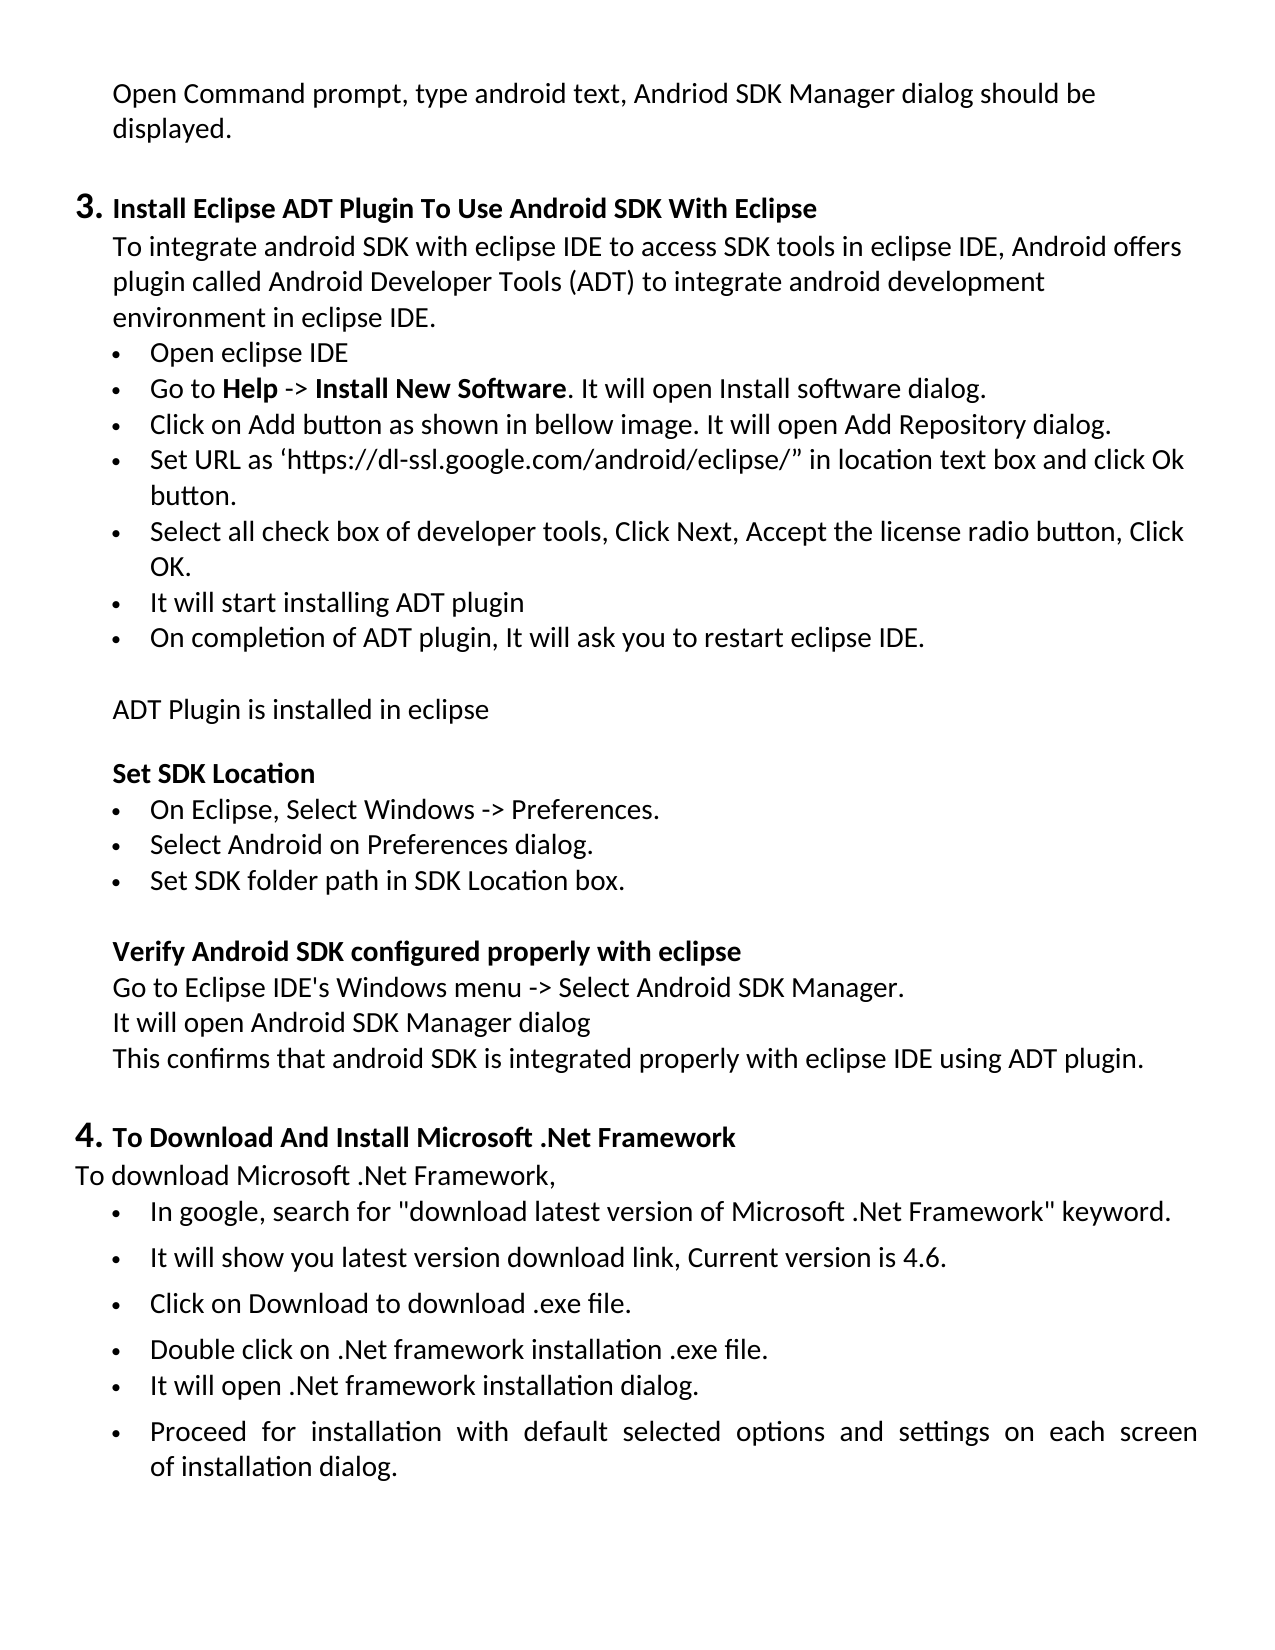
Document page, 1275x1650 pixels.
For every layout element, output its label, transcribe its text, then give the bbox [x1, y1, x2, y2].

text Go to Eclipse IDE's Windows menu -> Select Android SDK Manager. [112, 969, 1200, 1004]
text Set SDK Location [75, 755, 1200, 791]
list Select all check box of developer tools, Click Next, Accept the license radio button, Click OK. [112, 513, 1200, 584]
list On completion of ADT plugin, It will ask you to restart eclipse IDE. [112, 619, 1200, 655]
list To Download And Install Microsoft .Net Framework [75, 1111, 1200, 1157]
list Install Eclipse ADT Plugin To Use Android SDK With Eclipse [75, 182, 1200, 228]
text Open Command prompt, type android text, Andriod SDK Manager dialog should be displayed. [112, 75, 1200, 146]
text To download Microsoft .Net Framework, [75, 1157, 1200, 1193]
list It will open .Net framework installation dialog. [112, 1367, 1200, 1402]
text This confirms that android SDK is integrated properly with eclipse IDE using ADT plugin. [112, 1040, 1200, 1076]
list Proceed for installation with default selected options and settings on each screen of installation dialog. [112, 1413, 1200, 1484]
list Go to Help -> Install New Software. It will open Install software dialog. [112, 370, 1200, 406]
text It will open Android SDK Manager dialog [112, 1004, 1200, 1040]
list To integrate android SDK with eclipse IDE to access SDK tools in eclipse IDE, Android offers plugin called Android Developer Tools (ADT) to integrate android development environment in eclipse IDE. [112, 228, 1200, 334]
list On Eclipse, Select Windows -> Preferences. [112, 791, 1200, 826]
list Double click on .Net framework installation .exe file. [112, 1331, 1200, 1367]
text ADT Plugin is installed in eclipse [112, 691, 1200, 726]
list It will show you latest version download link, Current version is 4.6. [112, 1239, 1200, 1274]
list Click on Add button as shown in bellow image. It will open Add Repository dialog. [112, 406, 1200, 441]
list Set SDK folder path in SDK Location box. [112, 862, 1200, 898]
list Click on Download to download .exe file. [112, 1285, 1200, 1321]
text Verify Android SDK configured properly with eclipse [75, 933, 1200, 969]
list Select Android on Preferences dialog. [112, 826, 1200, 862]
list Open eclipse IDE [112, 334, 1200, 370]
list It will start installing ADT plugin [112, 584, 1200, 619]
list Set URL as ‘https://dl-ssl.google.com/android/eclipse/” in location text box and click Ok button. [112, 441, 1200, 513]
list In google, search for "download latest version of Microsoft .Net Framework" keyword. [112, 1193, 1200, 1228]
